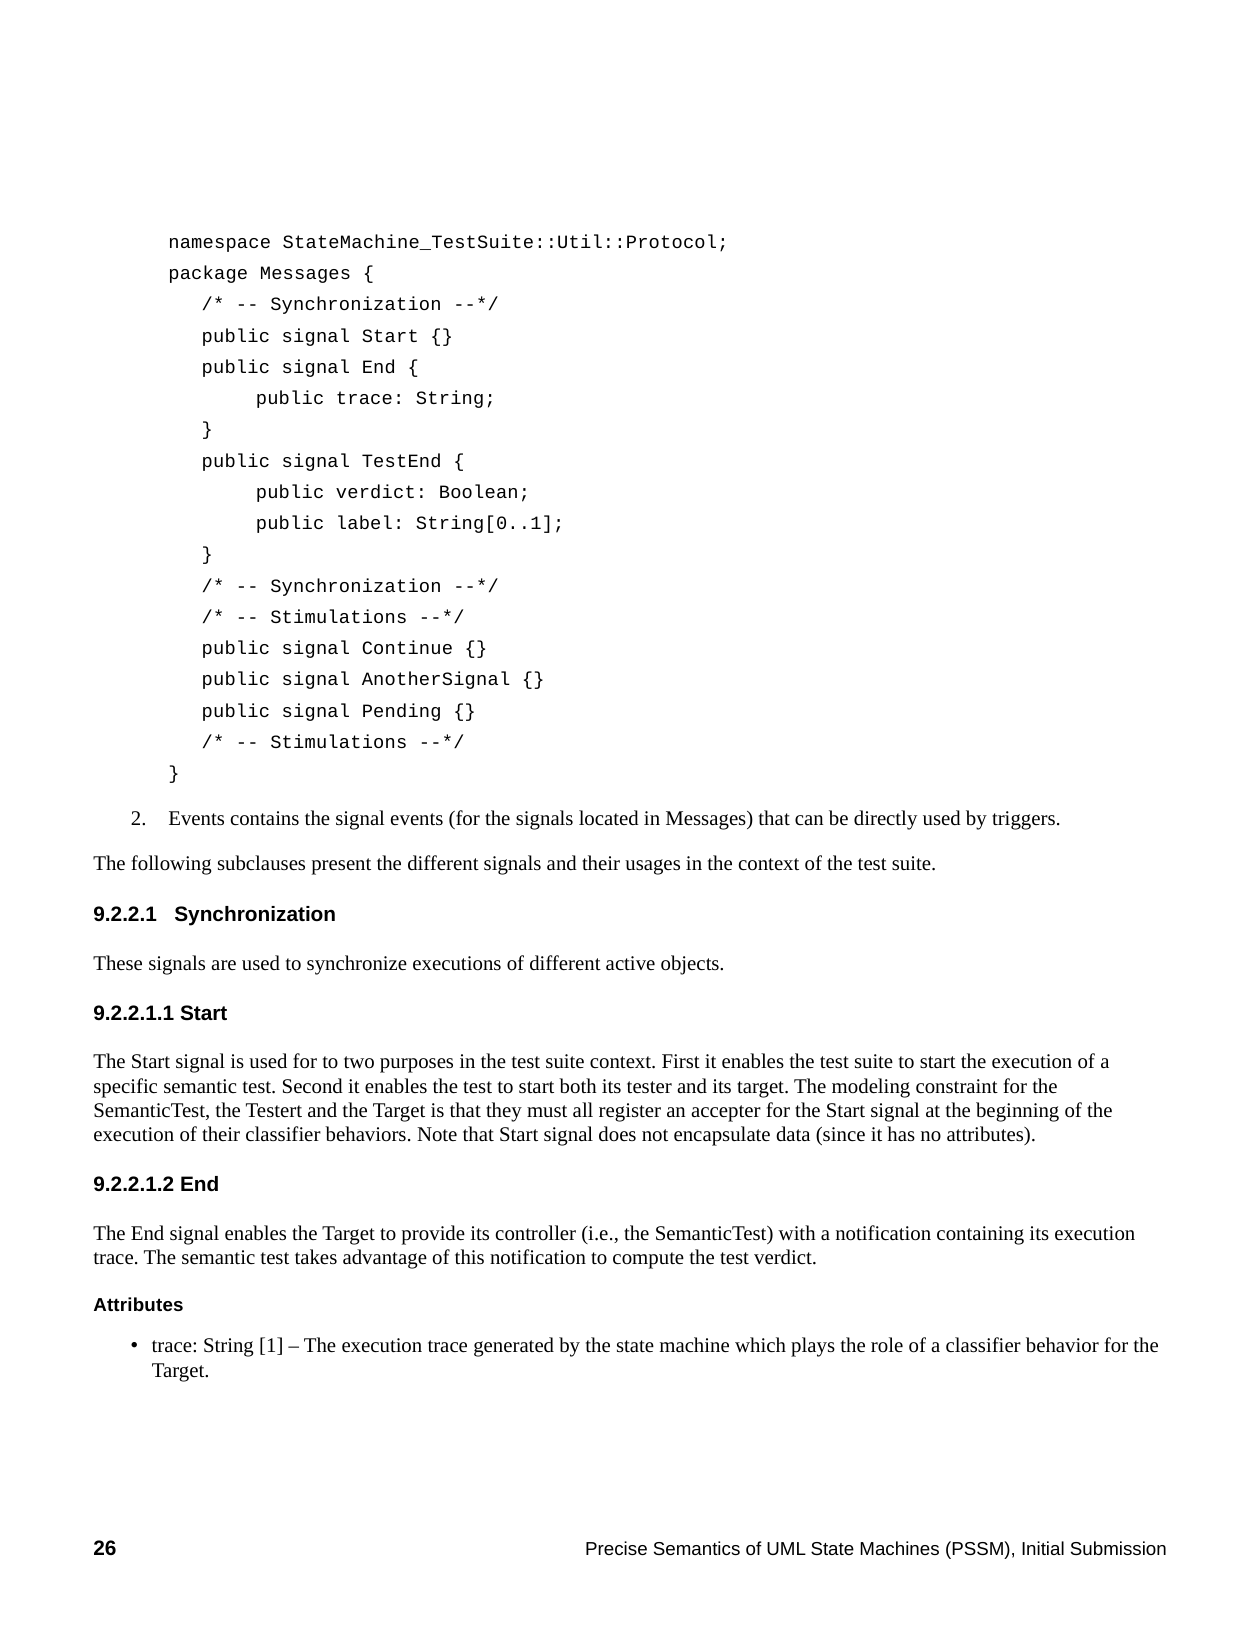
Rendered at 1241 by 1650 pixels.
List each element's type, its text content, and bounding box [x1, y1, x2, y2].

subtitle Start [93, 999, 1164, 1024]
subtitle Synchronization [93, 900, 1164, 925]
subtitle Attributes [93, 1294, 1164, 1315]
text The Start signal is used for to two purposes in the test suite context. First it enables the test suite to start the execution of a specific semantic test. Second it enables the test to start both its tester and its target. The modeling constraint for the SemanticTest, the Testert and the Target is that they must all register an accepter for the Start signal at the beginning of the execution of their classifier behaviors. Note that Start signal does not encapsulate data (since it has no attributes). [93, 1049, 1164, 1146]
text public signal AnotherSignal {} [168, 668, 1164, 691]
text /* -- Synchronization --*/ [168, 575, 1164, 598]
text /* -- Synchronization --*/ [168, 293, 1164, 316]
text } [168, 543, 1164, 566]
text public label: String[0..1]; [168, 512, 1164, 535]
text public verdict: Boolean; [168, 481, 1164, 504]
list trace: String [1] – The execution trace generated by the state machine which plays the role of a classifier behavior for the Target. [131, 1332, 1164, 1382]
text namespace StateMachine_TestSuite::Util::Protocol; [168, 231, 1164, 254]
text The End signal enables the Target to provide its controller (i.e., the SemanticTest) with a notification containing its execution trace. The semantic test takes advantage of this notification to compute the test verdict. [93, 1221, 1164, 1269]
text The following subclauses present the different signals and their usages in the context of the test suite. [93, 851, 1164, 875]
text } [168, 762, 1164, 785]
text These signals are used to synchronize executions of different active objects. [93, 950, 1164, 974]
text /* -- Stimulations --*/ [168, 606, 1164, 629]
text /* -- Stimulations --*/ [168, 731, 1164, 754]
text public signal Continue {} [168, 637, 1164, 660]
text public signal TestEnd { [168, 450, 1164, 473]
text public signal Start {} [168, 325, 1164, 348]
text package Messages { [168, 262, 1164, 285]
text } [168, 418, 1164, 441]
subtitle End [93, 1171, 1164, 1196]
text public signal Pending {} [168, 700, 1164, 723]
text public signal End { [168, 356, 1164, 379]
text public trace: String; [168, 387, 1164, 410]
list Events contains the signal events (for the signals located in Messages) that can be directly used by triggers. [131, 806, 1164, 830]
